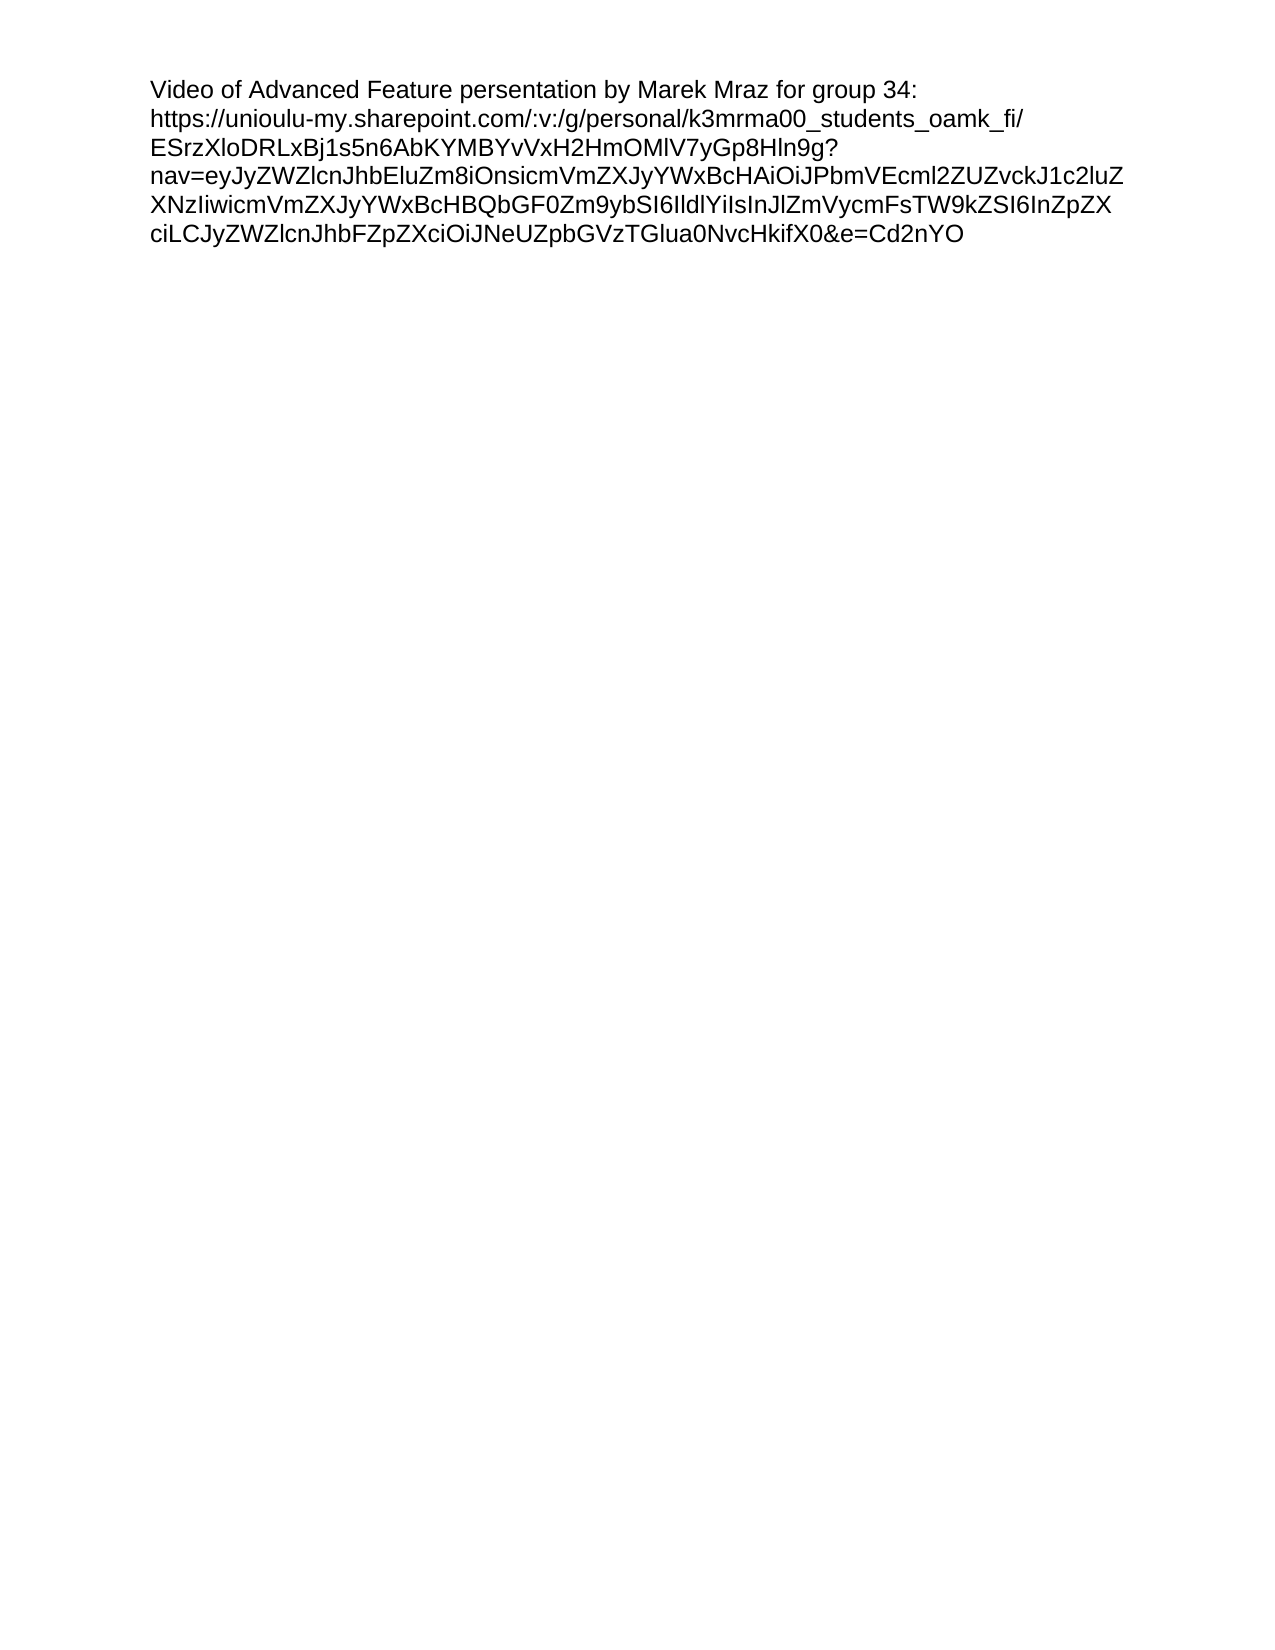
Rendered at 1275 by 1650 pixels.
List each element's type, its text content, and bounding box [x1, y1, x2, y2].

text Video of Advanced Feature persentation by Marek Mraz for group 34: [150, 75, 1125, 104]
text https://unioulu-my.sharepoint.com/:v:/g/personal/k3mrma00_students_oamk_fi/ESrzXloDRLxBj1s5n6AbKYMBYvVxH2HmOMlV7yGp8Hln9g?nav=eyJyZWZlcnJhbEluZm8iOnsicmVmZXJyYWxBcHAiOiJPbmVEcml2ZUZvckJ1c2luZXNzIiwicmVmZXJyYWxBcHBQbGF0Zm9ybSI6IldlYiIsInJlZmVycmFsTW9kZSI6InZpZXciLCJyZWZlcnJhbFZpZXciOiJNeUZpbGVzTGlua0NvcHkifX0&e=Cd2nYO [150, 104, 1125, 247]
